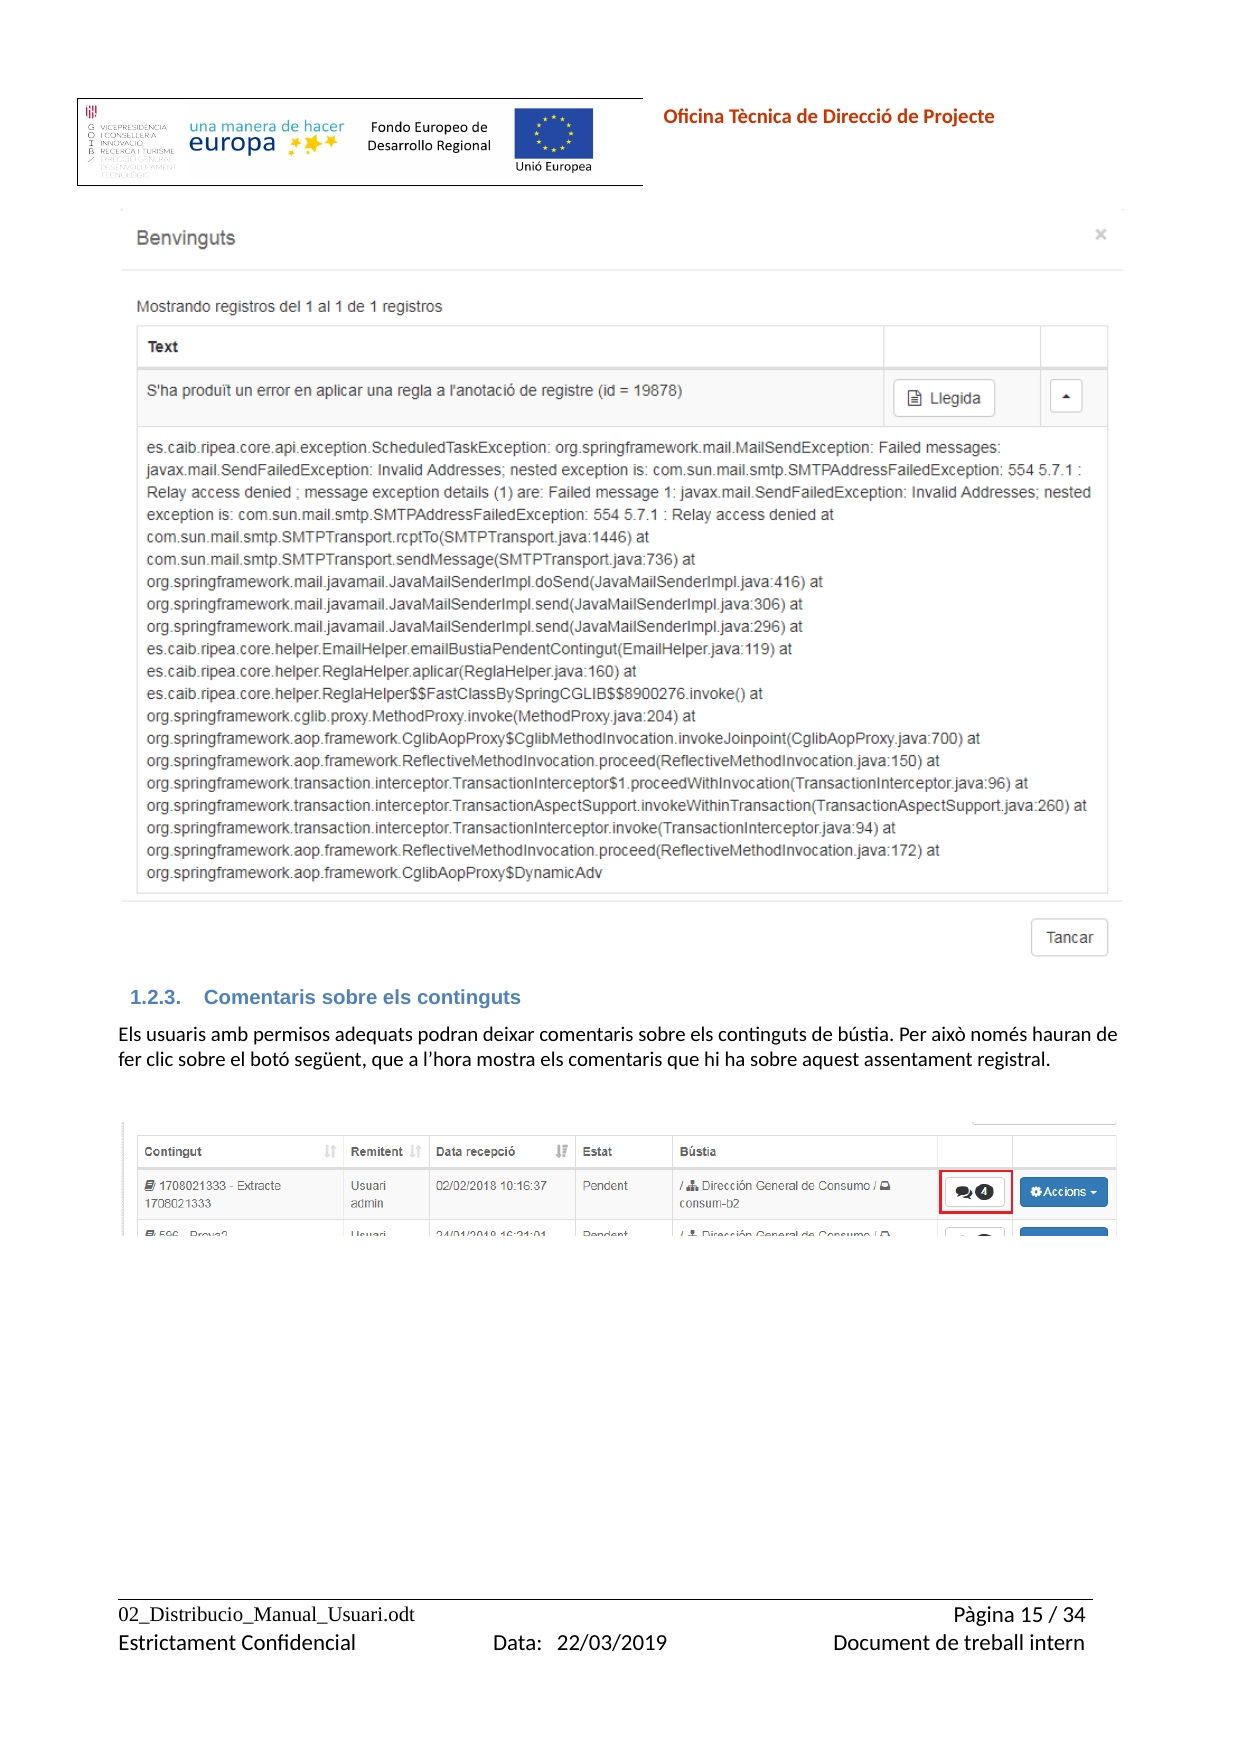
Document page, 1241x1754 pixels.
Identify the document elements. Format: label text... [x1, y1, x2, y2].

picture [121, 1122, 1123, 1236]
picture [82, 103, 181, 180]
picture [121, 209, 1124, 971]
picture [187, 103, 599, 180]
text Els usuaris amb permisos adequats podran deixar comentaris sobre els continguts de bústia. Per això només hauran de fer clic sobre el botó següent, que a l’hora mostra els comentaris que hi ha sobre aquest assentament registral. [118, 1021, 1122, 1072]
subtitle Comentaris sobre els continguts [130, 985, 1122, 1009]
